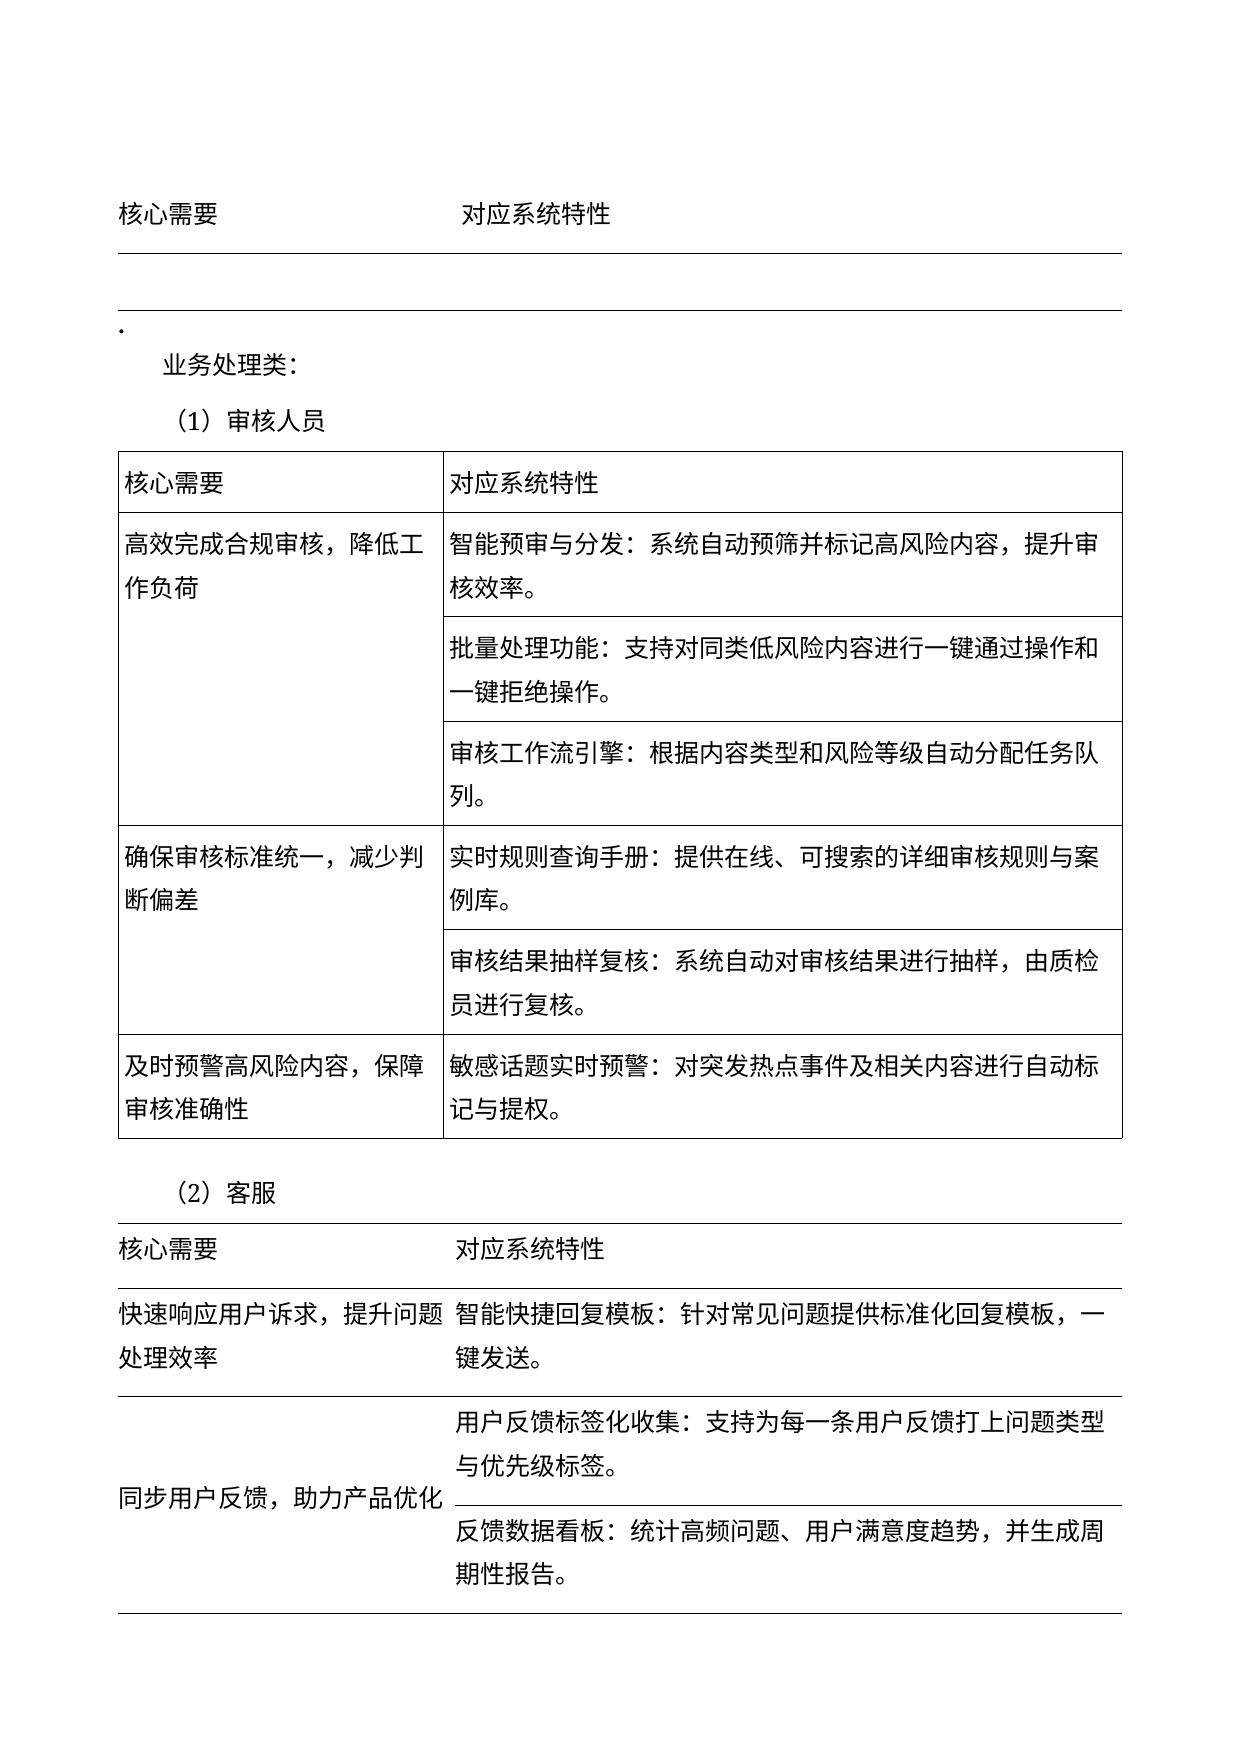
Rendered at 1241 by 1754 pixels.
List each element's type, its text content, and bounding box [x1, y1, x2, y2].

table_cell 及时预警高风险内容，保障审核准确性 [119, 1035, 443, 1138]
table_cell 反馈数据看板：统计高频问题、用户满意度趋势，并生成周期性报告。 [455, 1506, 1122, 1613]
table_cell 审核结果抽样复核：系统自动对审核结果进行抽样，由质检员进行复核。 [444, 930, 1122, 1033]
table_header 核心需要 [119, 452, 443, 512]
text （2）客服 [118, 1173, 1122, 1209]
table_header 对应系统特性 [444, 452, 1122, 512]
table_cell 确保审核标准统一，减少判断偏差 [119, 826, 443, 1033]
table_header 核心需要 [118, 188, 461, 252]
table_cell 批量处理功能：支持对同类低风险内容进行一键通过操作和一键拒绝操作。 [444, 617, 1122, 721]
table_cell 敏感话题实时预警：对突发热点事件及相关内容进行自动标记与提权。 [444, 1035, 1122, 1138]
text 业务处理类： [118, 345, 1122, 381]
table_header 核心需要 [118, 1224, 455, 1288]
table_cell 用户反馈标签化收集：支持为每一条用户反馈打上问题类型与优先级标签。 [455, 1397, 1122, 1505]
table_cell 高效完成合规审核，降低工作负荷 [119, 513, 443, 825]
text . [118, 311, 1122, 339]
table_cell 快速响应用户诉求，提升问题处理效率 [118, 1289, 455, 1396]
table_cell [461, 254, 1122, 310]
text （1）审核人员 [118, 401, 1122, 438]
table_cell 同步用户反馈，助力产品优化 [118, 1397, 455, 1613]
table_cell 智能预审与分发：系统自动预筛并标记高风险内容，提升审核效率。 [444, 513, 1122, 616]
table_header 对应系统特性 [461, 188, 1122, 252]
table_cell 审核工作流引擎：根据内容类型和风险等级自动分配任务队列。 [444, 722, 1122, 825]
table_cell 智能快捷回复模板：针对常见问题提供标准化回复模板，一键发送。 [455, 1289, 1122, 1396]
table_header 对应系统特性 [455, 1224, 1122, 1288]
table_cell 实时规则查询手册：提供在线、可搜索的详细审核规则与案例库。 [444, 826, 1122, 929]
